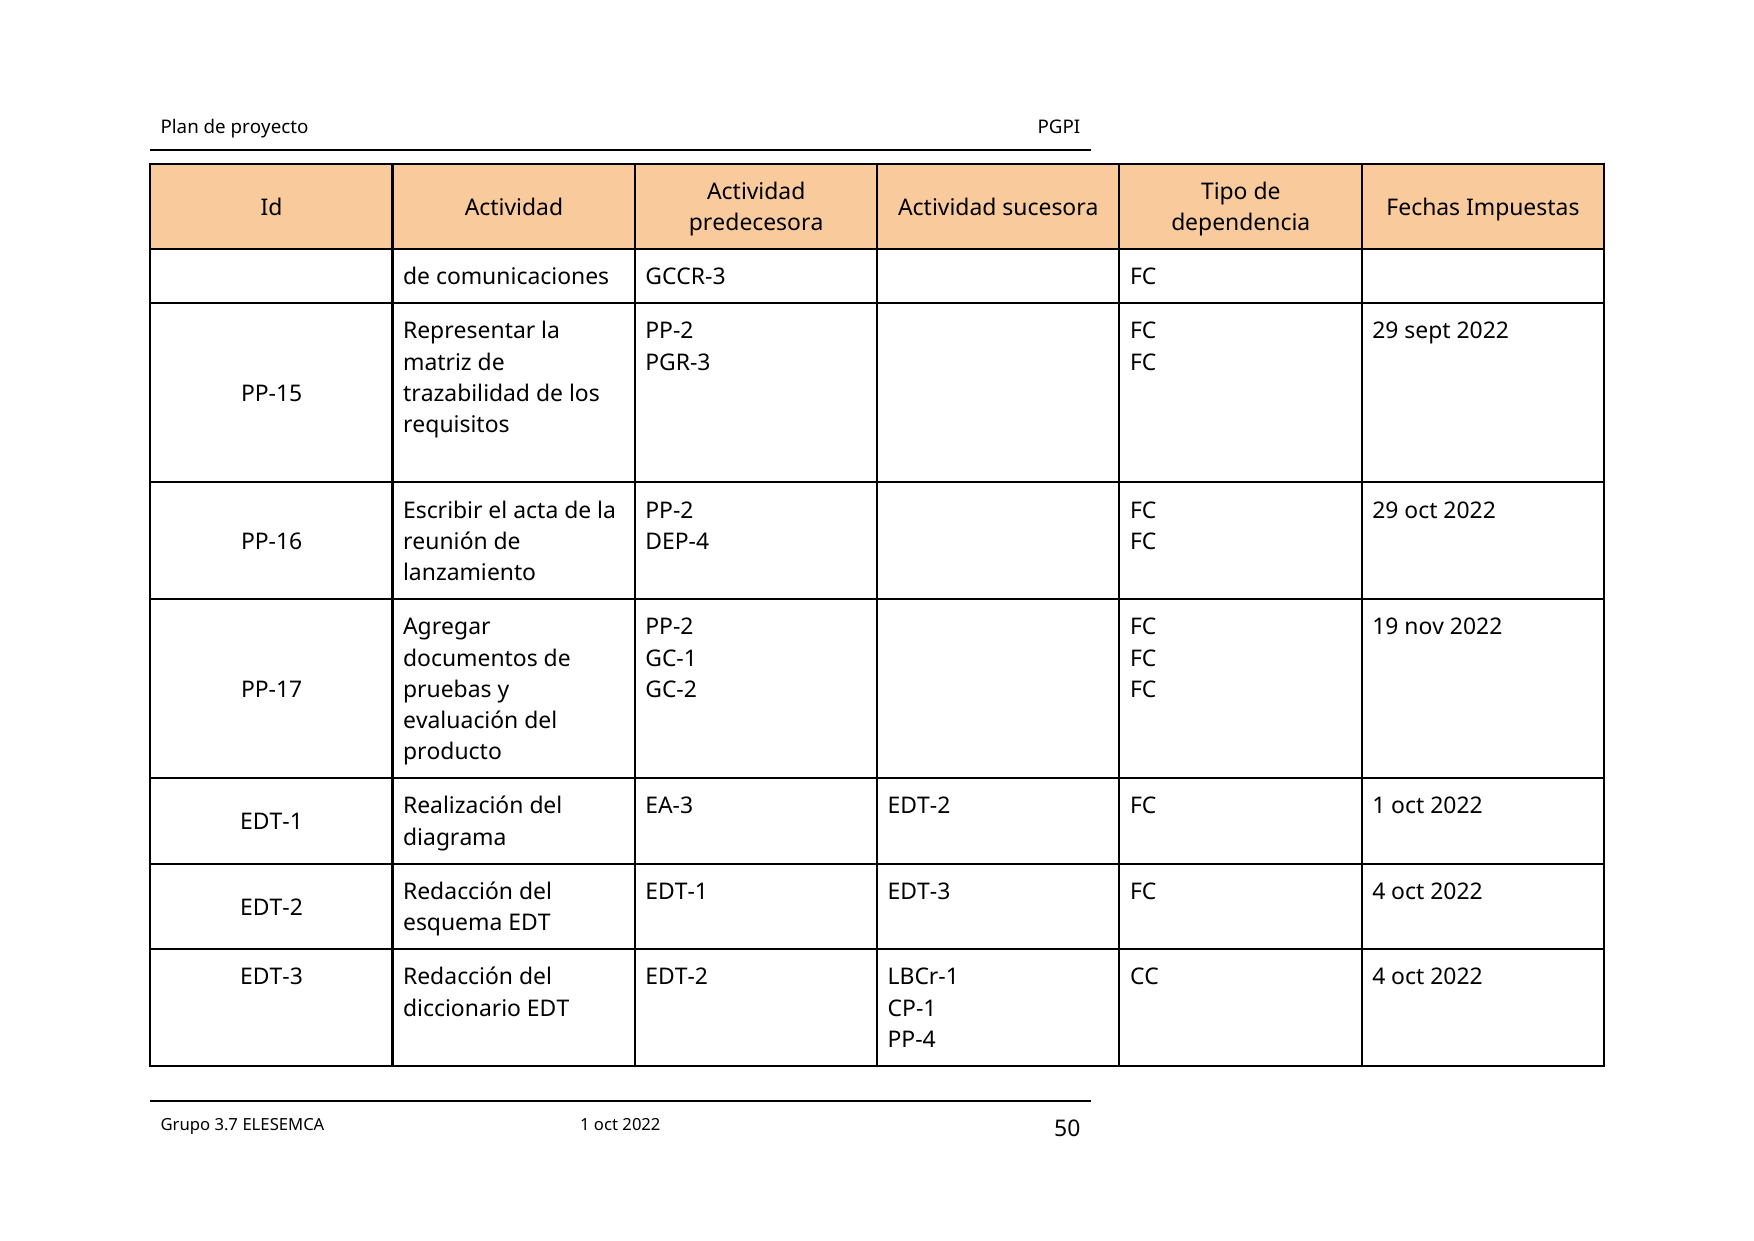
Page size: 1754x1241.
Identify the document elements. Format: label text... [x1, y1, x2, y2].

table_cell de comunicaciones [394, 250, 634, 302]
table_cell 4 oct 2022 [1363, 865, 1603, 948]
table_cell FC FC [1120, 304, 1361, 481]
table_cell Representar la matriz de trazabilidad de los requisitos [394, 304, 634, 481]
table_cell PP-15 [151, 304, 391, 481]
table_cell 29 oct 2022 [1363, 483, 1603, 598]
table_cell EA-3 [636, 779, 876, 862]
table_cell Realización del diagrama [394, 779, 634, 862]
table_cell EDT-3 [878, 865, 1118, 948]
table_cell EDT-1 [151, 779, 391, 862]
table_cell LBCr-1 CP-1 PP-4 [878, 950, 1118, 1064]
table_cell EDT-2 [878, 779, 1118, 862]
table_cell Escribir el acta de la reunión de lanzamiento [394, 483, 634, 598]
table_cell [1363, 250, 1603, 302]
table_cell FC [1120, 250, 1361, 302]
table_header Actividad predecesora [636, 165, 876, 248]
table_cell PP-2 DEP-4 [636, 483, 876, 598]
table_cell EDT-2 [636, 950, 876, 1064]
table_cell EDT-2 [151, 865, 391, 948]
table_header Actividad sucesora [878, 165, 1118, 248]
table_cell [878, 250, 1118, 302]
table_header Fechas Impuestas [1363, 165, 1603, 248]
table_header Id [151, 165, 391, 248]
table_cell [878, 483, 1118, 598]
table_cell PP-16 [151, 483, 391, 598]
table_cell FC FC FC [1120, 600, 1361, 777]
table_cell PP-17 [151, 600, 391, 777]
table_cell 4 oct 2022 [1363, 950, 1603, 1064]
table_cell GCCR-3 [636, 250, 876, 302]
table_cell FC [1120, 779, 1361, 862]
table_cell 29 sept 2022 [1363, 304, 1603, 481]
table_cell [151, 250, 391, 302]
table_cell PP-2 GC-1 GC-2 [636, 600, 876, 777]
table_cell [878, 600, 1118, 777]
table_header Tipo de dependencia [1120, 165, 1361, 248]
table_cell 19 nov 2022 [1363, 600, 1603, 777]
table_cell Redacción del diccionario EDT [394, 950, 634, 1064]
table_cell EDT-3 [151, 950, 391, 1064]
table_cell 1 oct 2022 [1363, 779, 1603, 862]
table_header Actividad [394, 165, 634, 248]
table_cell Agregar documentos de pruebas y evaluación del producto [394, 600, 634, 777]
table_cell EDT-1 [636, 865, 876, 948]
table_cell FC FC [1120, 483, 1361, 598]
table_cell FC [1120, 865, 1361, 948]
table_cell PP-2 PGR-3 [636, 304, 876, 481]
table_cell CC [1120, 950, 1361, 1064]
table_cell Redacción del esquema EDT [394, 865, 634, 948]
table_cell [878, 304, 1118, 481]
